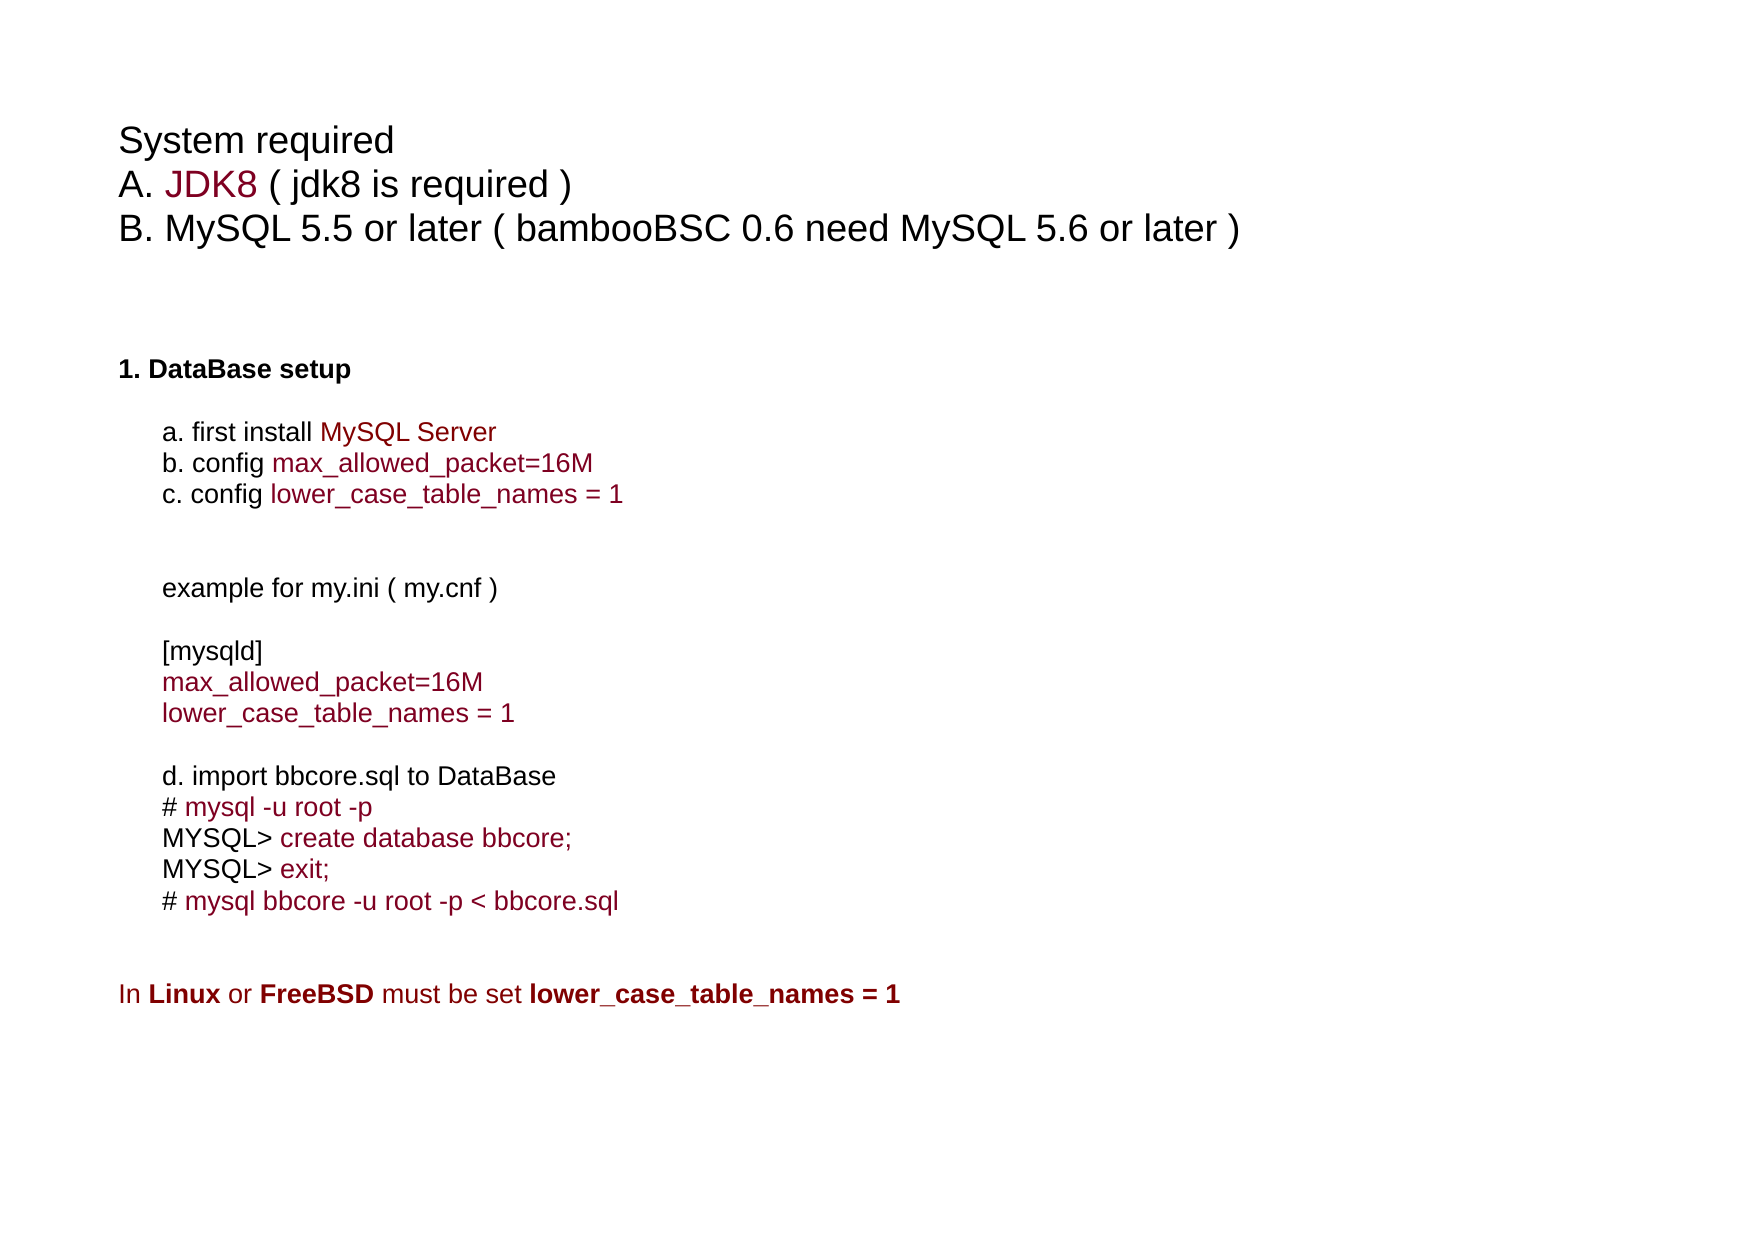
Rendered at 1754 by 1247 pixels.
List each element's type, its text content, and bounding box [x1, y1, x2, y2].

text MYSQL> exit; [118, 853, 1636, 885]
text d. import bbcore.sql to DataBase [118, 760, 1636, 791]
text max_allowed_packet=16M [118, 666, 1636, 697]
text B. MySQL 5.5 or later ( bambooBSC 0.6 need MySQL 5.6 or later ) [118, 206, 1636, 249]
text 1. DataBase setup [118, 353, 1636, 385]
text MYSQL> create database bbcore; [118, 822, 1636, 853]
text c. config lower_case_table_names = 1 [118, 478, 1636, 510]
text example for my.ini ( my.cnf ) [118, 572, 1636, 603]
text A. JDK8 ( jdk8 is required ) [118, 162, 1636, 206]
text b. config max_allowed_packet=16M [118, 447, 1636, 478]
text # mysql -u root -p [118, 791, 1636, 822]
text System required [118, 118, 1636, 162]
text lower_case_table_names = 1 [118, 697, 1636, 728]
text In Linux or FreeBSD must be set lower_case_table_names = 1 [118, 978, 1636, 1010]
text [mysqld] [118, 635, 1636, 666]
text a. first install MySQL Server [118, 416, 1636, 447]
text # mysql bbcore -u root -p < bbcore.sql [118, 885, 1636, 916]
